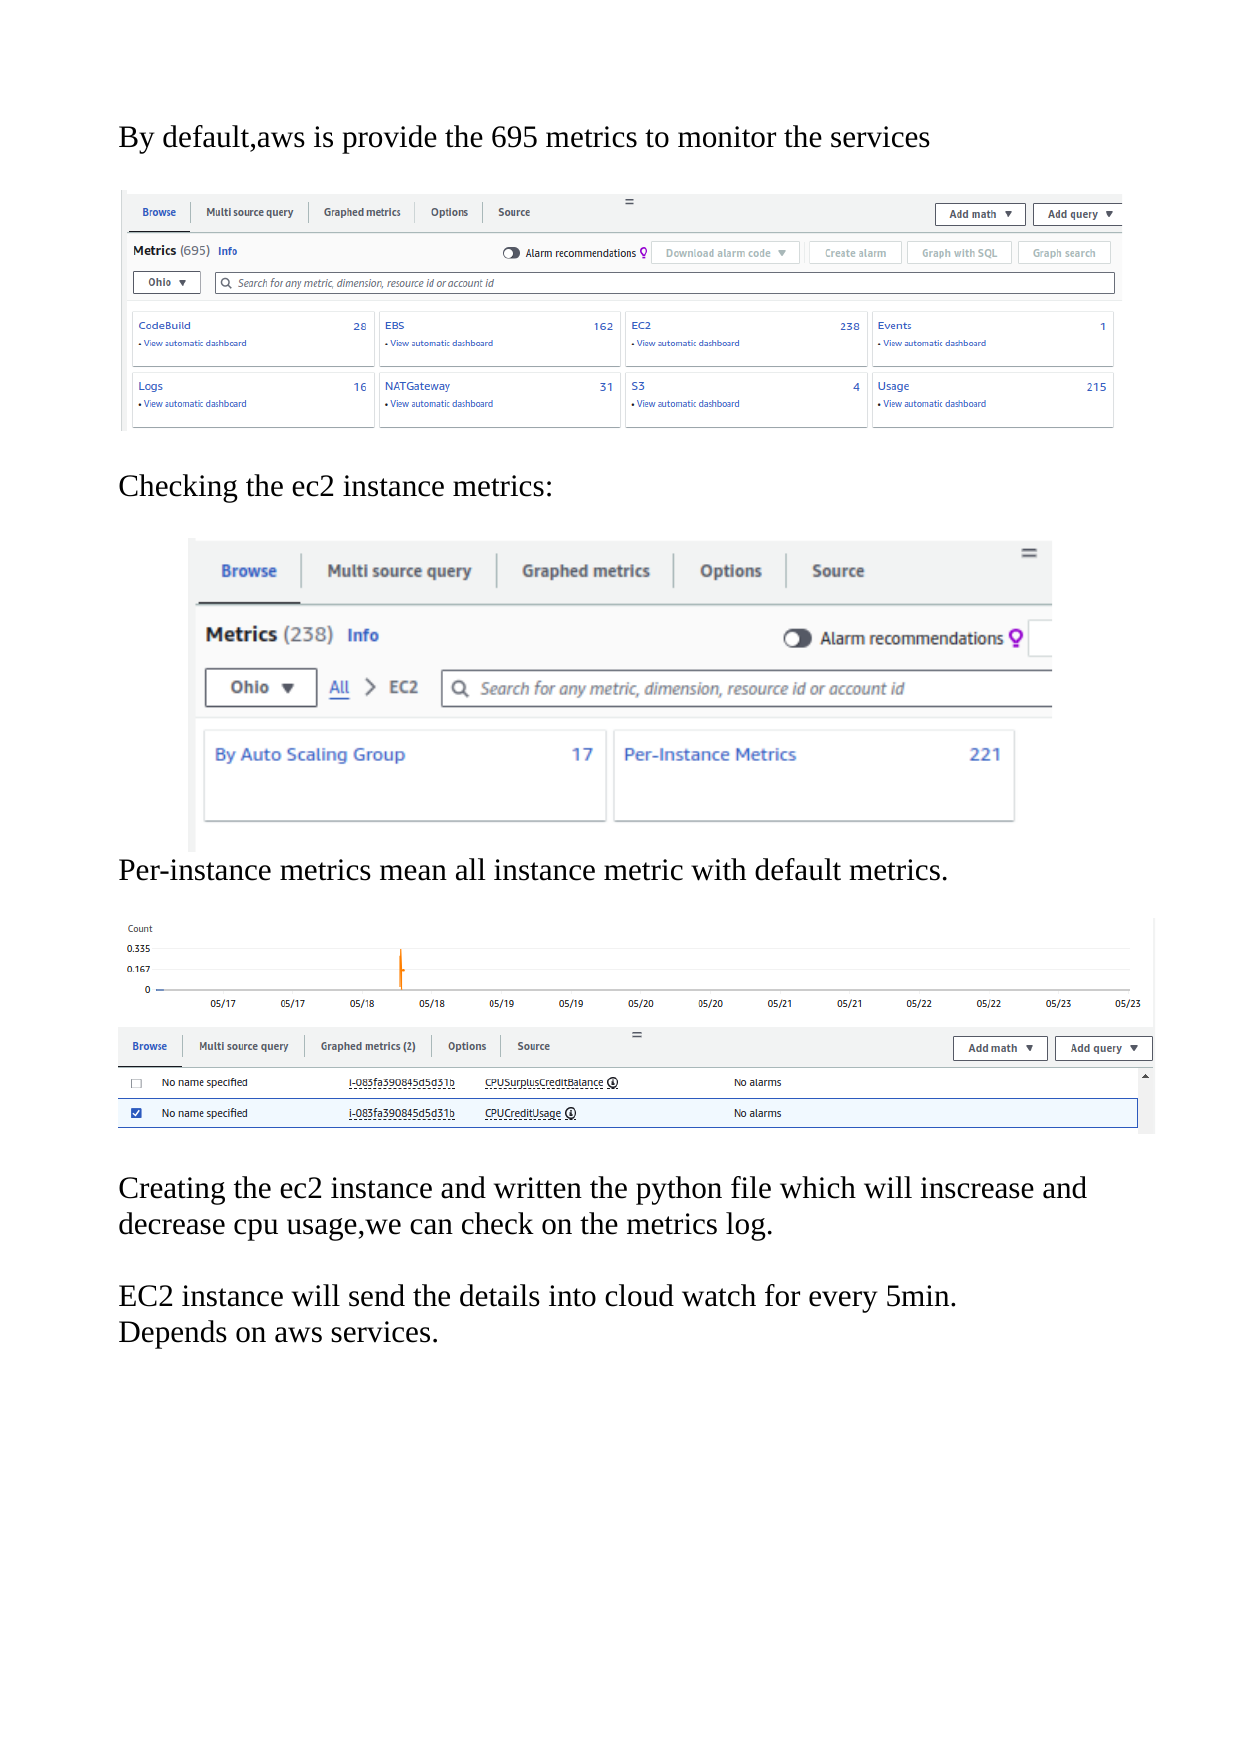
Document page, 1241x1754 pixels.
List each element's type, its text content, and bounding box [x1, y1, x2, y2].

text Creating the ec2 instance and written the python file which will inscrease and decrease cpu usage,we can check on the metrics log. [118, 1169, 1122, 1241]
text Per-instance metrics mean all instance metric with default metrics. [118, 539, 1122, 887]
text By default,aws is provide the 695 metrics to monitor the services [118, 118, 1122, 154]
text Checking the ec2 instance metrics: [118, 467, 1122, 503]
text Depends on aws services. [118, 1313, 1122, 1349]
picture [118, 190, 1123, 431]
text EC2 instance will send the details into cloud watch for every 5min. [118, 1277, 1122, 1313]
picture [118, 918, 1156, 1134]
picture [188, 538, 1053, 852]
